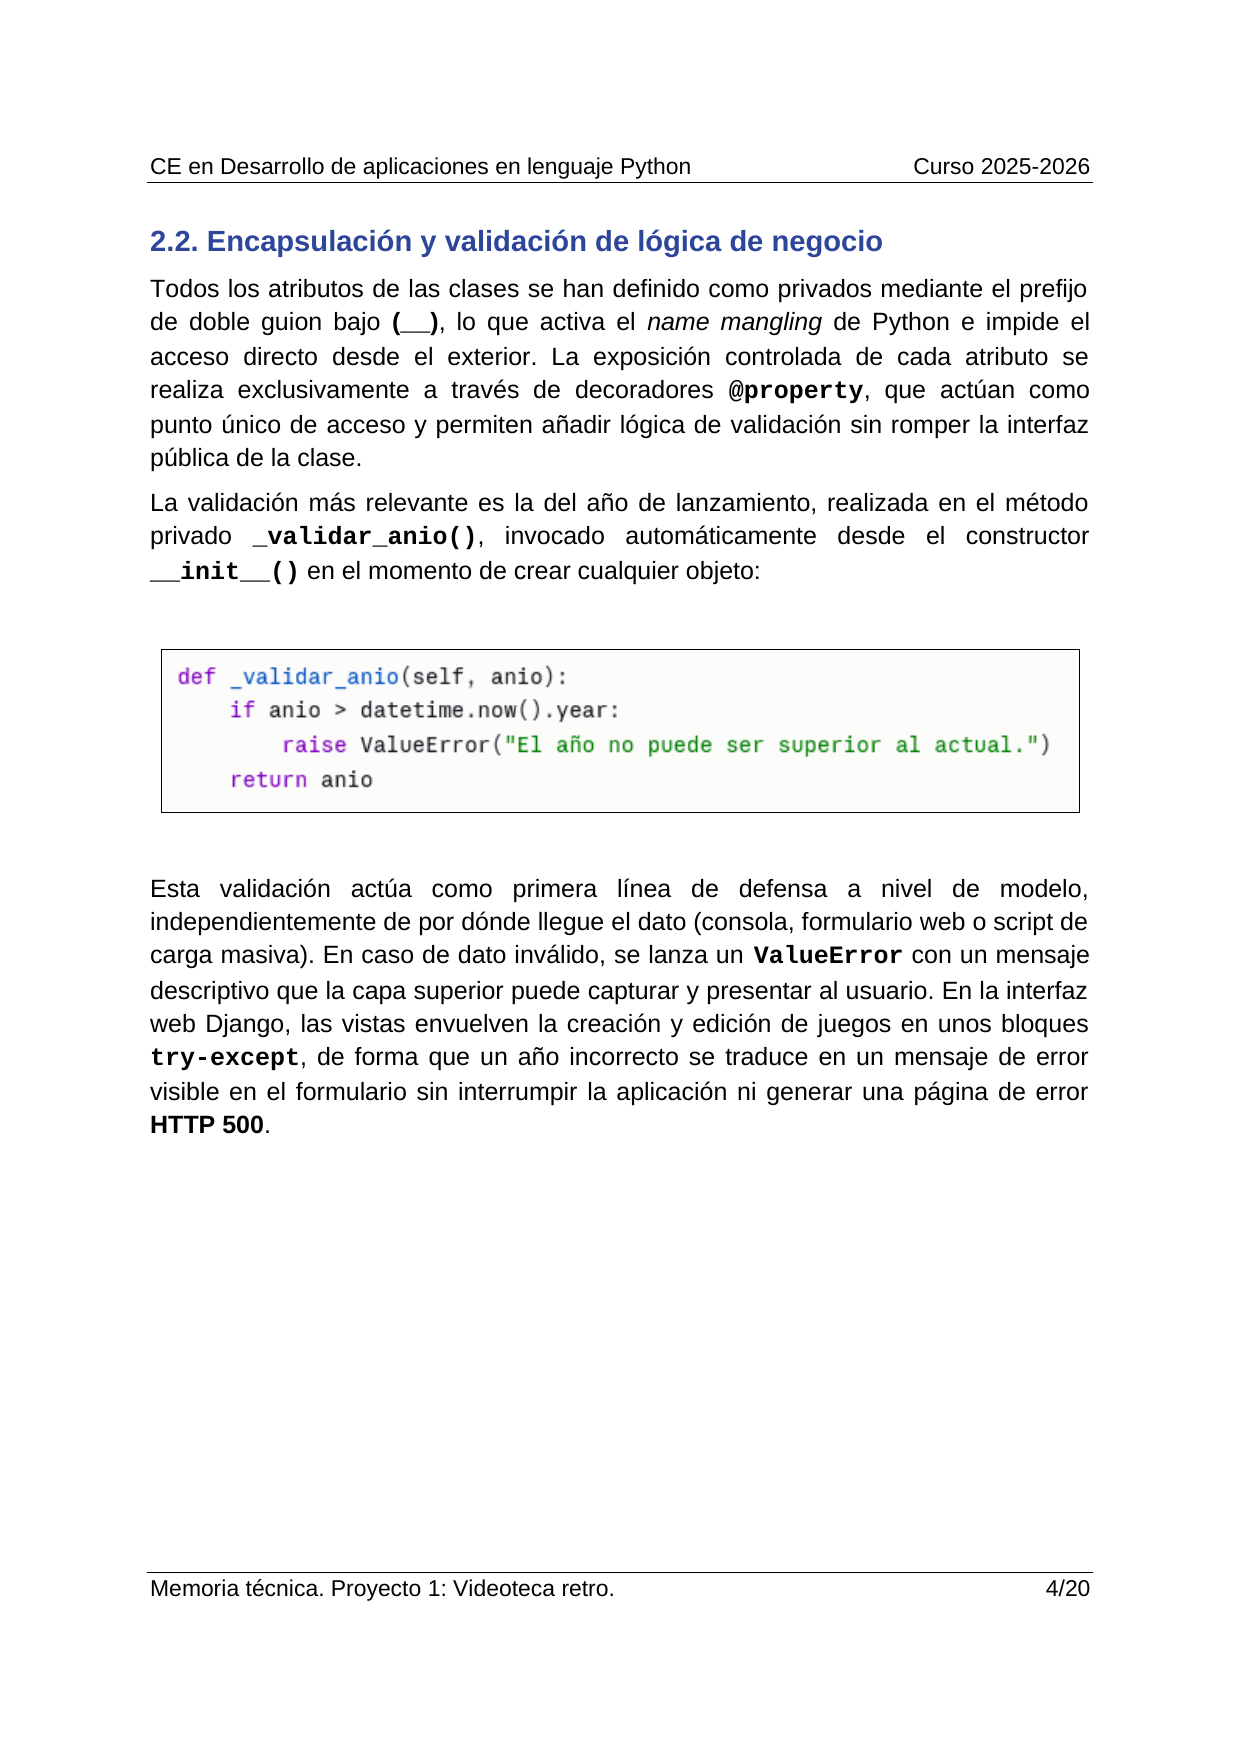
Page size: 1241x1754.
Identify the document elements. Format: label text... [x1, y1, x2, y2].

text Esta validación actúa como primera línea de defensa a nivel de modelo, independientemente de por dónde llegue el dato (consola, formulario web o script de carga masiva). En caso de dato inválido, se lanza un ValueError con un mensaje descriptivo que la capa superior puede capturar y presentar al usuario. En la interfaz web Django, las vistas envuelven la creación y edición de juegos en unos bloques try-except, de forma que un año incorrecto se traduce en un mensaje de error visible en el formulario sin interrumpir la aplicación ni generar una página de error HTTP 500. [150, 874, 1090, 1139]
picture [163, 651, 1077, 810]
subtitle 2.2. Encapsulación y validación de lógica de negocio [150, 223, 1090, 257]
text La validación más relevante es la del año de lanzamiento, realizada en el método privado _validar_anio(), invocado automáticamente desde el constructor __init__() en el momento de crear cualquier objeto: [150, 488, 1090, 587]
text Todos los atributos de las clases se han definido como privados mediante el prefijo de doble guion bajo (__), lo que activa el name mangling de Python e impide el acceso directo desde el exterior. La exposición controlada de cada atributo se realiza exclusivamente a través de decoradores @property, que actúan como punto único de acceso y permiten añadir lógica de validación sin romper la interfaz pública de la clase. [150, 274, 1090, 472]
